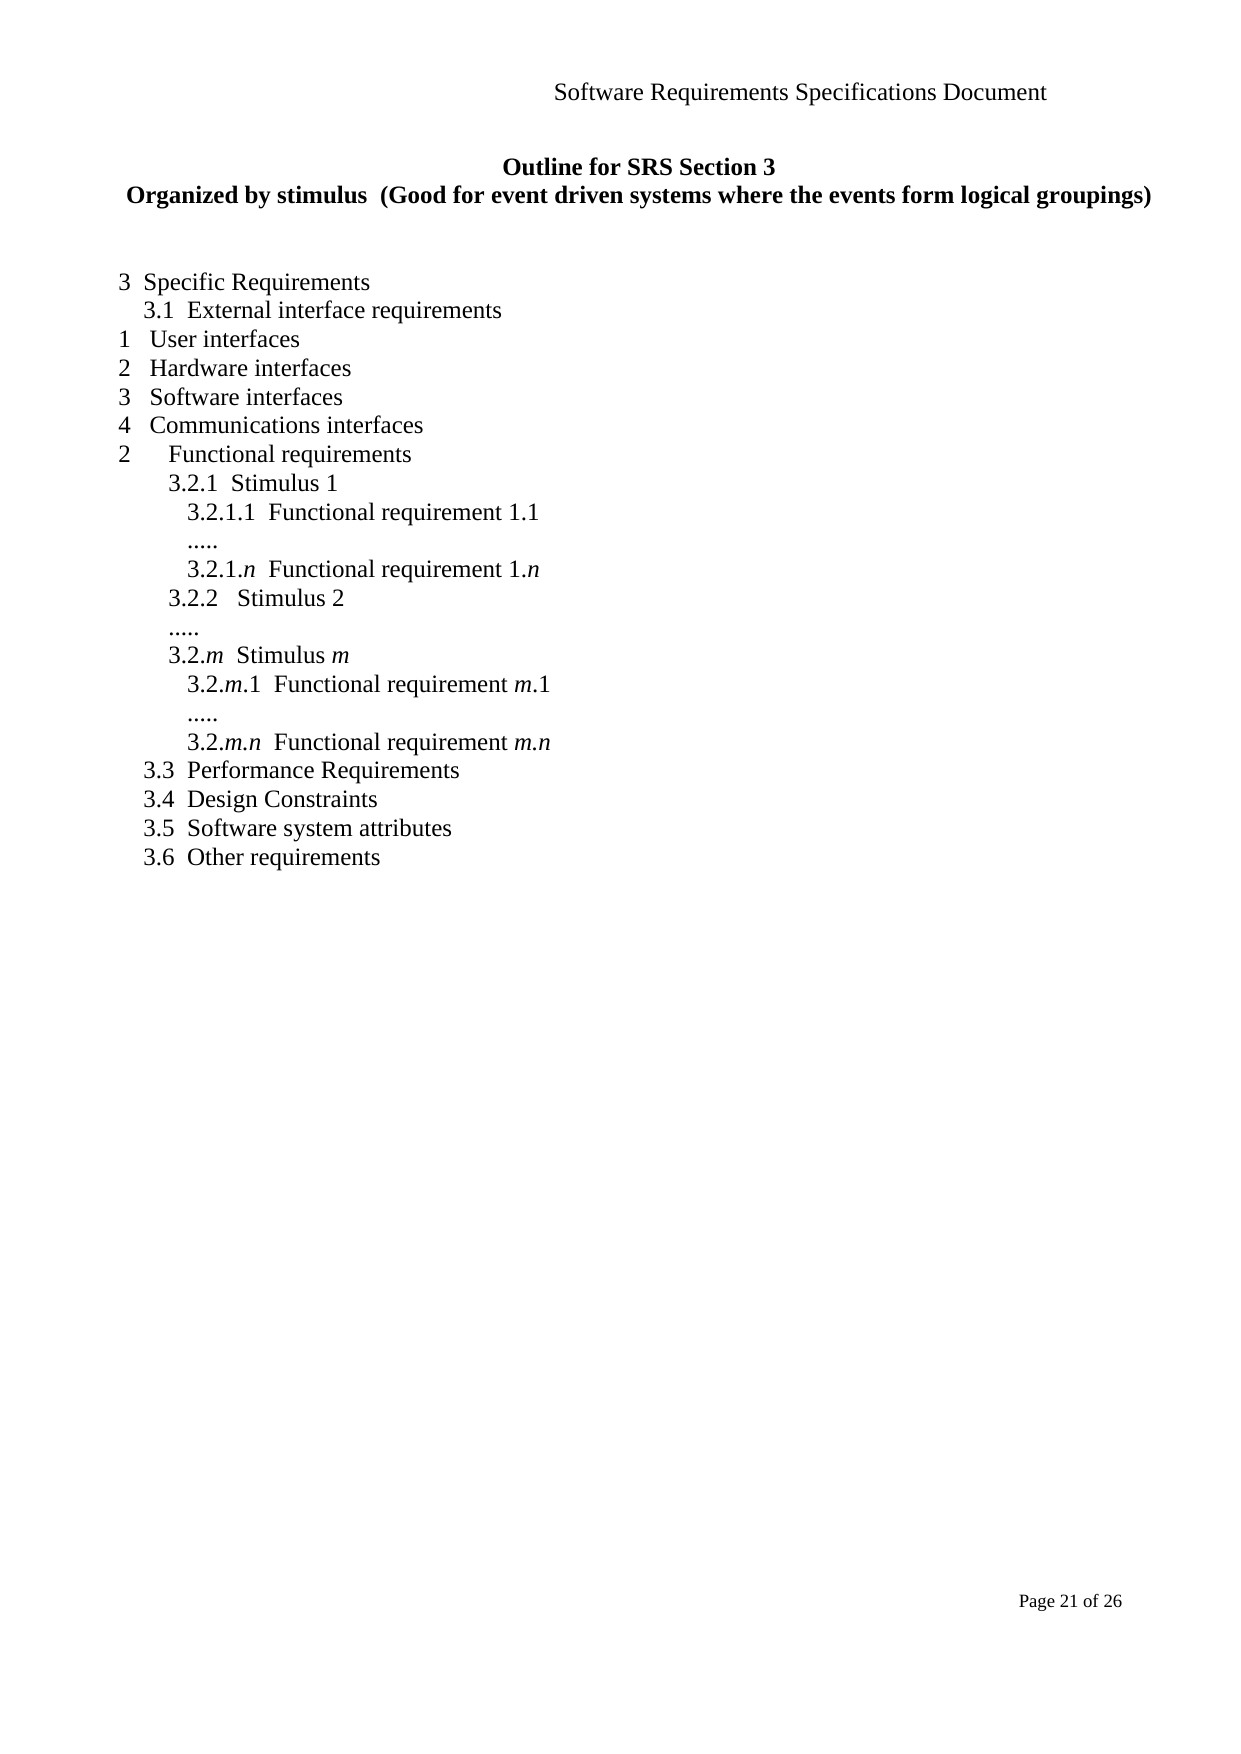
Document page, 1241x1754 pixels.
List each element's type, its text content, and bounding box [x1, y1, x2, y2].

list Hardware interfaces [118, 353, 1159, 382]
list Software interfaces [118, 382, 1159, 411]
text 3.2.1 Stimulus 1 [118, 468, 1159, 497]
text 3.2.m.1 Functional requirement m.1 [118, 669, 1047, 698]
text 3.2.m Stimulus m [118, 641, 1159, 669]
text 3.3 Performance Requirements [118, 756, 1159, 784]
text 3.2.m.n Functional requirement m.n [118, 727, 1159, 756]
text 3 Specific Requirements [118, 267, 1159, 296]
text Outline for SRS Section 3 [118, 152, 1159, 181]
list User interfaces [118, 324, 1159, 353]
text 3.2.1.n Functional requirement 1.n [118, 554, 1159, 583]
list Communications interfaces [118, 411, 1159, 439]
text ..... [118, 612, 1159, 641]
text 3.5 Software system attributes [118, 813, 1159, 842]
list Functional requirements [118, 439, 1159, 468]
text 3.2.1.1 Functional requirement 1.1 [118, 497, 1047, 526]
text 3.4 Design Constraints [118, 784, 1159, 813]
text 3.2.2 Stimulus 2 [118, 583, 1159, 612]
text Organized by stimulus (Good for event driven systems where the events form logical groupings) [118, 181, 1159, 209]
text 3.6 Other requirements [118, 842, 1159, 871]
text ..... [118, 698, 1159, 727]
text ..... [118, 526, 1159, 554]
text 3.1 External interface requirements [118, 296, 1159, 324]
